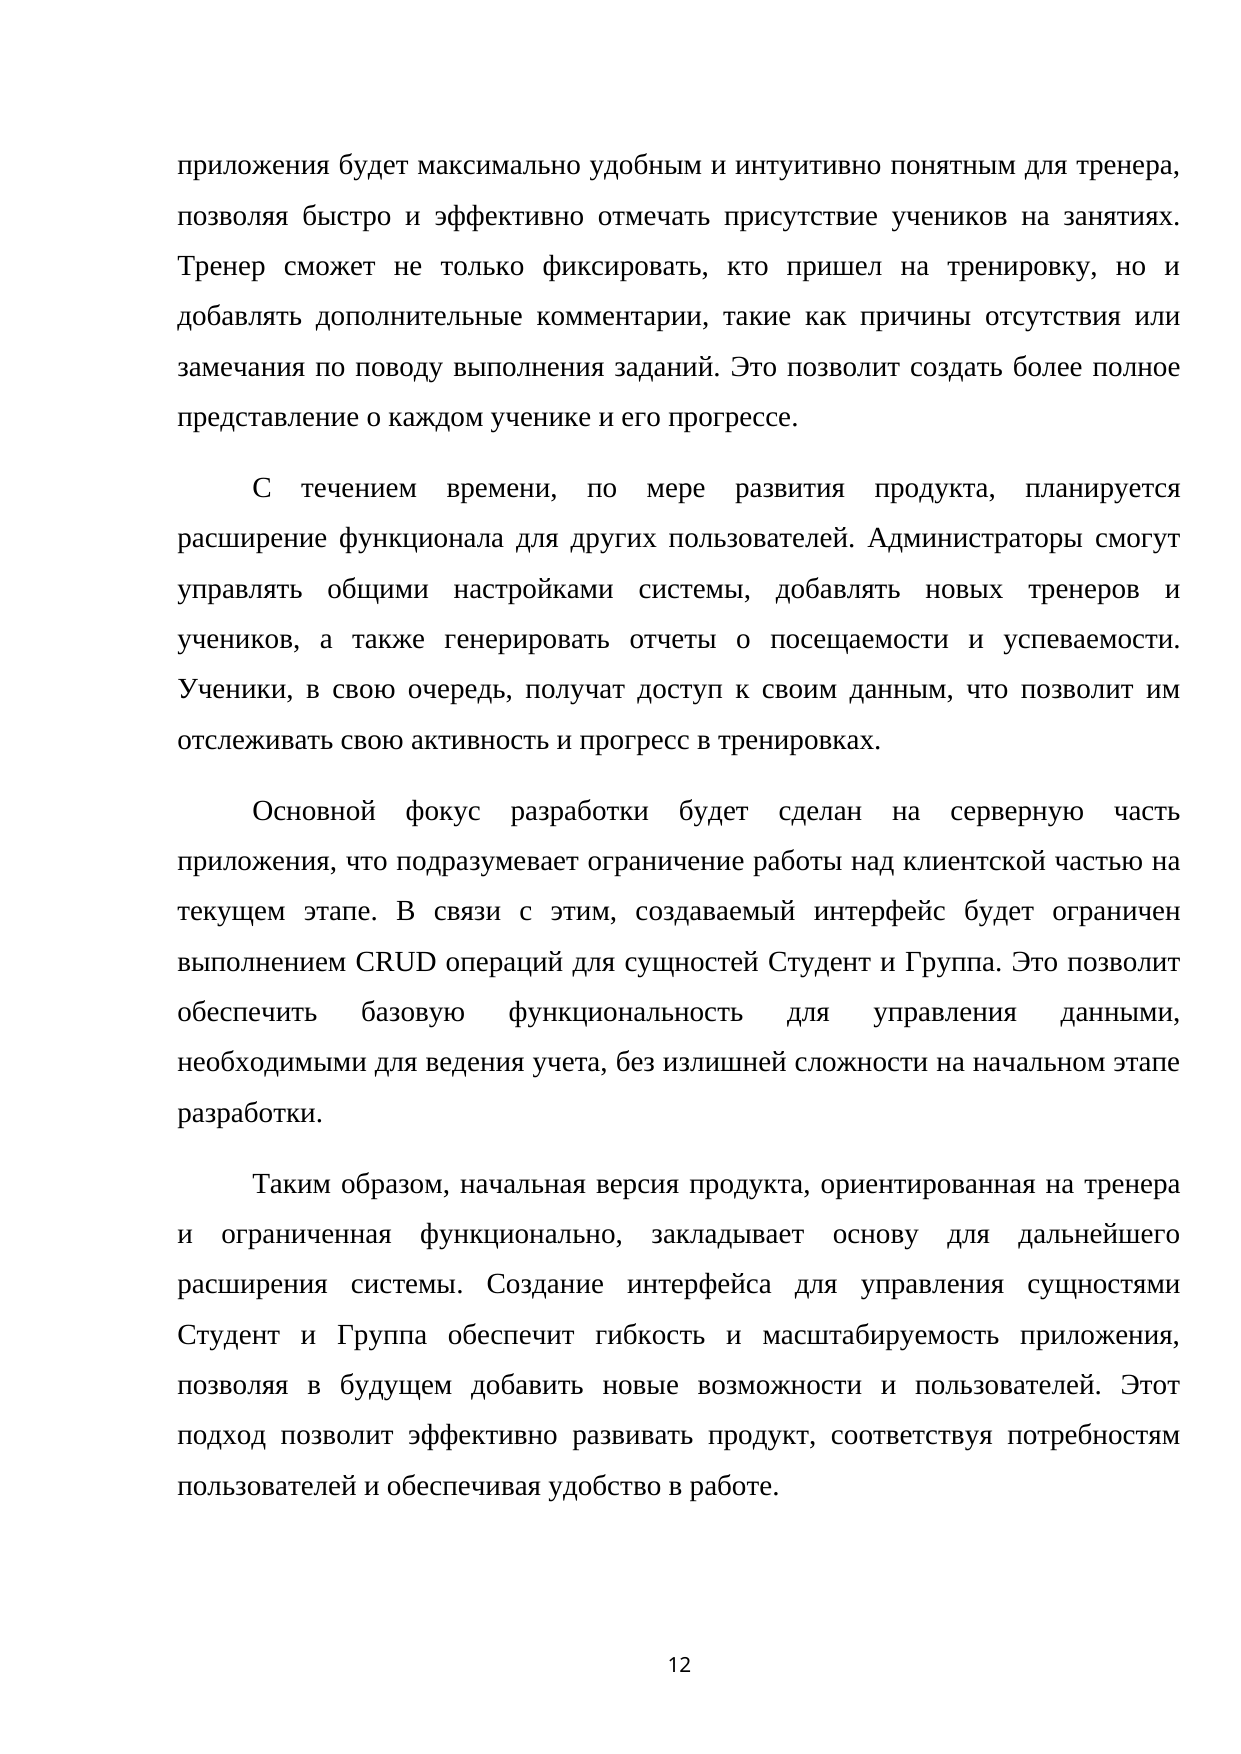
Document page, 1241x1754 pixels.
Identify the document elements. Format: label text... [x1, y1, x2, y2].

text Основной фокус разработки будет сделан на серверную часть приложения, что подразумевает ограничение работы над клиентской частью на текущем этапе. В связи с этим, создаваемый интерфейс будет ограничен выполнением CRUD операций для сущностей Студент и Группа. Это позволит обеспечить базовую функциональность для управления данными, необходимыми для ведения учета, без излишней сложности на начальном этапе разработки. [177, 793, 1181, 1128]
text Таким образом, начальная версия продукта, ориентированная на тренера и ограниченная функционально, закладывает основу для дальнейшего расширения системы. Создание интерфейса для управления сущностями Студент и Группа обеспечит гибкость и масштабируемость приложения, позволяя в будущем добавить новые возможности и пользователей. Этот подход позволит эффективно развивать продукт, соответствуя потребностям пользователей и обеспечивая удобство в работе. [177, 1166, 1181, 1501]
text С течением времени, по мере развития продукта, планируется расширение функционала для других пользователей. Администраторы смогут управлять общими настройками системы, добавлять новых тренеров и учеников, а также генерировать отчеты о посещаемости и успеваемости. Ученики, в свою очередь, получат доступ к своим данным, что позволит им отслеживать свою активность и прогресс в тренировках. [177, 470, 1181, 755]
text приложения будет максимально удобным и интуитивно понятным для тренера, позволяя быстро и эффективно отмечать присутствие учеников на занятиях. Тренер сможет не только фиксировать, кто пришел на тренировку, но и добавлять дополнительные комментарии, такие как причины отсутствия или замечания по поводу выполнения заданий. Это позволит создать более полное представление о каждом ученике и его прогрессе. [177, 147, 1181, 433]
